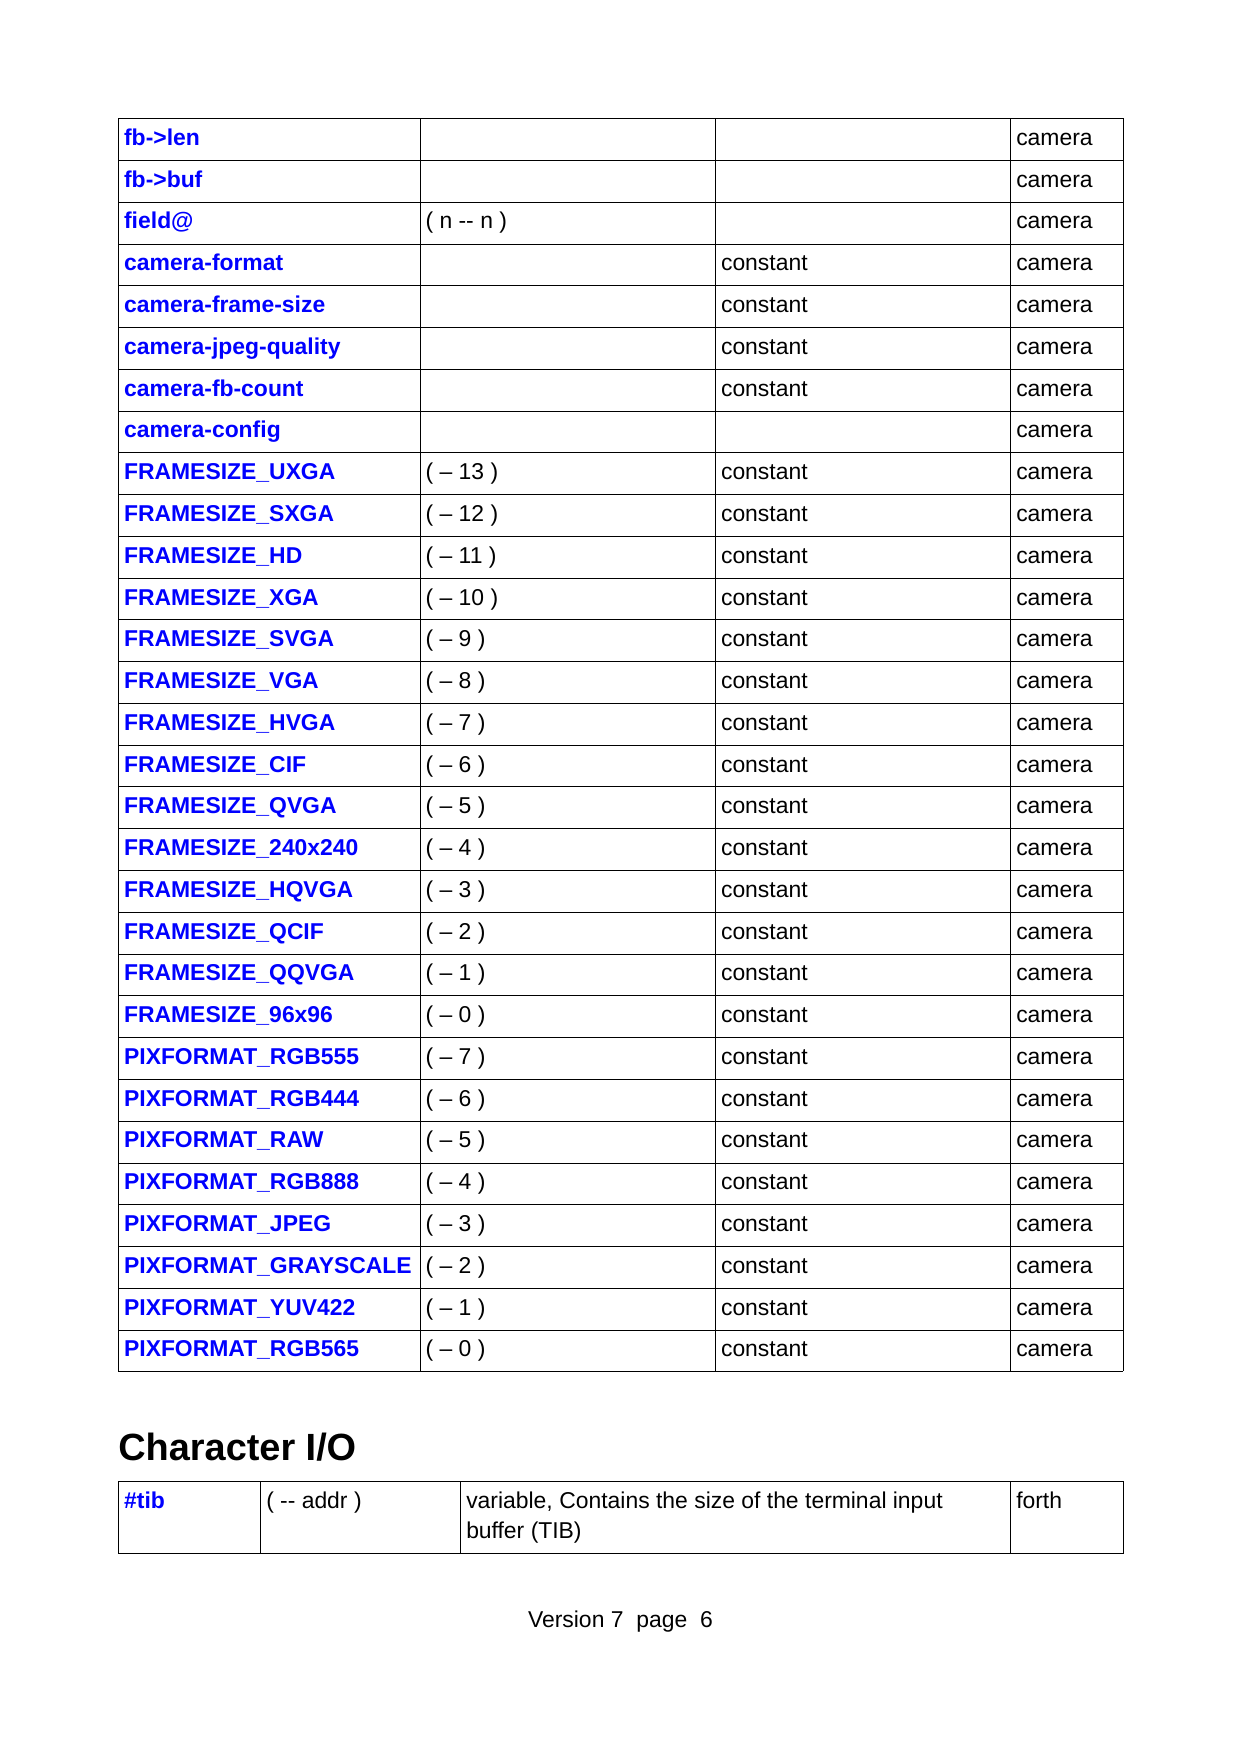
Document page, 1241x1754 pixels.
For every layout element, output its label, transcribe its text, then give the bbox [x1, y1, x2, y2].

table_cell [421, 245, 715, 285]
table_cell camera [1011, 328, 1123, 369]
table_cell PIXFORMAT_GRAYSCALE [119, 1247, 420, 1288]
table_cell camera [1011, 1080, 1123, 1121]
table_cell camera [1011, 119, 1123, 160]
table_cell camera-format [119, 245, 420, 285]
table_cell ( – 1 ) [421, 955, 715, 995]
table_cell camera [1011, 996, 1123, 1037]
table_cell camera [1011, 955, 1123, 995]
table_cell ( – 4 ) [421, 829, 715, 870]
table_cell FRAMESIZE_HQVGA [119, 871, 420, 912]
table_cell camera [1011, 1205, 1123, 1246]
table_cell constant [716, 286, 1010, 327]
table_cell constant [716, 453, 1010, 494]
table_cell constant [716, 1080, 1010, 1121]
table_cell FRAMESIZE_96x96 [119, 996, 420, 1037]
table_cell constant [716, 537, 1010, 578]
table_header #tib [119, 1482, 260, 1553]
table_cell [421, 119, 715, 160]
table_cell FRAMESIZE_UXGA [119, 453, 420, 494]
table_cell camera [1011, 1289, 1123, 1329]
table_cell constant [716, 913, 1010, 953]
table_cell ( – 3 ) [421, 1205, 715, 1246]
table_cell ( – 7 ) [421, 1038, 715, 1079]
table_header forth [1011, 1482, 1123, 1553]
table_cell FRAMESIZE_CIF [119, 746, 420, 786]
table_cell ( – 12 ) [421, 495, 715, 536]
table_cell constant [716, 495, 1010, 536]
table_cell camera [1011, 245, 1123, 285]
table_cell camera [1011, 453, 1123, 494]
table_cell camera-fb-count [119, 370, 420, 411]
table_cell FRAMESIZE_QVGA [119, 787, 420, 828]
table_cell constant [716, 1331, 1010, 1371]
table_header variable, Contains the size of the terminal input buffer (TIB) [461, 1482, 1010, 1553]
table_cell camera-config [119, 412, 420, 452]
table_cell FRAMESIZE_VGA [119, 662, 420, 703]
table_cell camera [1011, 787, 1123, 828]
table_cell ( – 7 ) [421, 704, 715, 745]
table_cell [421, 161, 715, 202]
table_cell camera [1011, 286, 1123, 327]
table_header ( -- addr ) [261, 1482, 460, 1553]
table_cell ( – 5 ) [421, 787, 715, 828]
table_cell FRAMESIZE_XGA [119, 579, 420, 619]
table_cell camera [1011, 829, 1123, 870]
table_cell [421, 286, 715, 327]
table_cell ( – 10 ) [421, 579, 715, 619]
table_cell constant [716, 328, 1010, 369]
table_cell [421, 328, 715, 369]
subtitle Character I/O [118, 1425, 1122, 1469]
table_cell camera [1011, 1247, 1123, 1288]
table_cell ( – 4 ) [421, 1164, 715, 1204]
table_cell ( – 2 ) [421, 1247, 715, 1288]
table_cell constant [716, 370, 1010, 411]
table_cell camera [1011, 662, 1123, 703]
table_cell camera-jpeg-quality [119, 328, 420, 369]
table_cell constant [716, 829, 1010, 870]
table_cell FRAMESIZE_HD [119, 537, 420, 578]
table_cell camera [1011, 1122, 1123, 1162]
table_cell ( – 6 ) [421, 1080, 715, 1121]
table_cell camera [1011, 203, 1123, 243]
table_cell [421, 412, 715, 452]
table_cell ( – 0 ) [421, 996, 715, 1037]
table_cell constant [716, 1164, 1010, 1204]
table_cell constant [716, 1289, 1010, 1329]
table_cell camera [1011, 871, 1123, 912]
table_cell PIXFORMAT_RGB888 [119, 1164, 420, 1204]
table_cell camera [1011, 913, 1123, 953]
table_cell camera [1011, 620, 1123, 661]
table_cell camera [1011, 495, 1123, 536]
table_cell camera [1011, 1164, 1123, 1204]
table_cell [716, 119, 1010, 160]
table_cell PIXFORMAT_RGB565 [119, 1331, 420, 1371]
table_cell constant [716, 1122, 1010, 1162]
table_cell ( – 13 ) [421, 453, 715, 494]
table_cell ( – 8 ) [421, 662, 715, 703]
table_cell constant [716, 704, 1010, 745]
table_cell constant [716, 1205, 1010, 1246]
table_cell constant [716, 996, 1010, 1037]
table_cell FRAMESIZE_QQVGA [119, 955, 420, 995]
table_cell fb->buf [119, 161, 420, 202]
table_cell constant [716, 620, 1010, 661]
table_cell constant [716, 1247, 1010, 1288]
table_cell camera [1011, 161, 1123, 202]
table_cell camera [1011, 1038, 1123, 1079]
table_cell FRAMESIZE_SXGA [119, 495, 420, 536]
table_cell constant [716, 955, 1010, 995]
table_cell field@ [119, 203, 420, 243]
table_cell FRAMESIZE_SVGA [119, 620, 420, 661]
table_cell camera-frame-size [119, 286, 420, 327]
table_cell constant [716, 662, 1010, 703]
table_cell [716, 161, 1010, 202]
table_cell FRAMESIZE_240x240 [119, 829, 420, 870]
table_cell constant [716, 871, 1010, 912]
table_cell ( – 0 ) [421, 1331, 715, 1371]
table_cell constant [716, 245, 1010, 285]
table_cell PIXFORMAT_RGB444 [119, 1080, 420, 1121]
table_cell ( – 3 ) [421, 871, 715, 912]
table_cell ( – 2 ) [421, 913, 715, 953]
table_cell camera [1011, 746, 1123, 786]
table_cell camera [1011, 537, 1123, 578]
table_cell constant [716, 746, 1010, 786]
table_cell PIXFORMAT_RAW [119, 1122, 420, 1162]
table_cell PIXFORMAT_RGB555 [119, 1038, 420, 1079]
table_cell ( – 11 ) [421, 537, 715, 578]
table_cell [716, 203, 1010, 243]
table_cell ( n -- n ) [421, 203, 715, 243]
table_cell [421, 370, 715, 411]
table_cell constant [716, 1038, 1010, 1079]
table_cell camera [1011, 412, 1123, 452]
table_cell camera [1011, 370, 1123, 411]
table_cell PIXFORMAT_JPEG [119, 1205, 420, 1246]
table_cell ( – 1 ) [421, 1289, 715, 1329]
table_cell FRAMESIZE_QCIF [119, 913, 420, 953]
table_cell ( – 6 ) [421, 746, 715, 786]
table_cell ( – 5 ) [421, 1122, 715, 1162]
table_cell [716, 412, 1010, 452]
table_cell FRAMESIZE_HVGA [119, 704, 420, 745]
table_cell ( – 9 ) [421, 620, 715, 661]
table_cell camera [1011, 1331, 1123, 1371]
table_cell constant [716, 787, 1010, 828]
table_cell fb->len [119, 119, 420, 160]
table_cell constant [716, 579, 1010, 619]
table_cell PIXFORMAT_YUV422 [119, 1289, 420, 1329]
table_cell camera [1011, 704, 1123, 745]
table_cell camera [1011, 579, 1123, 619]
